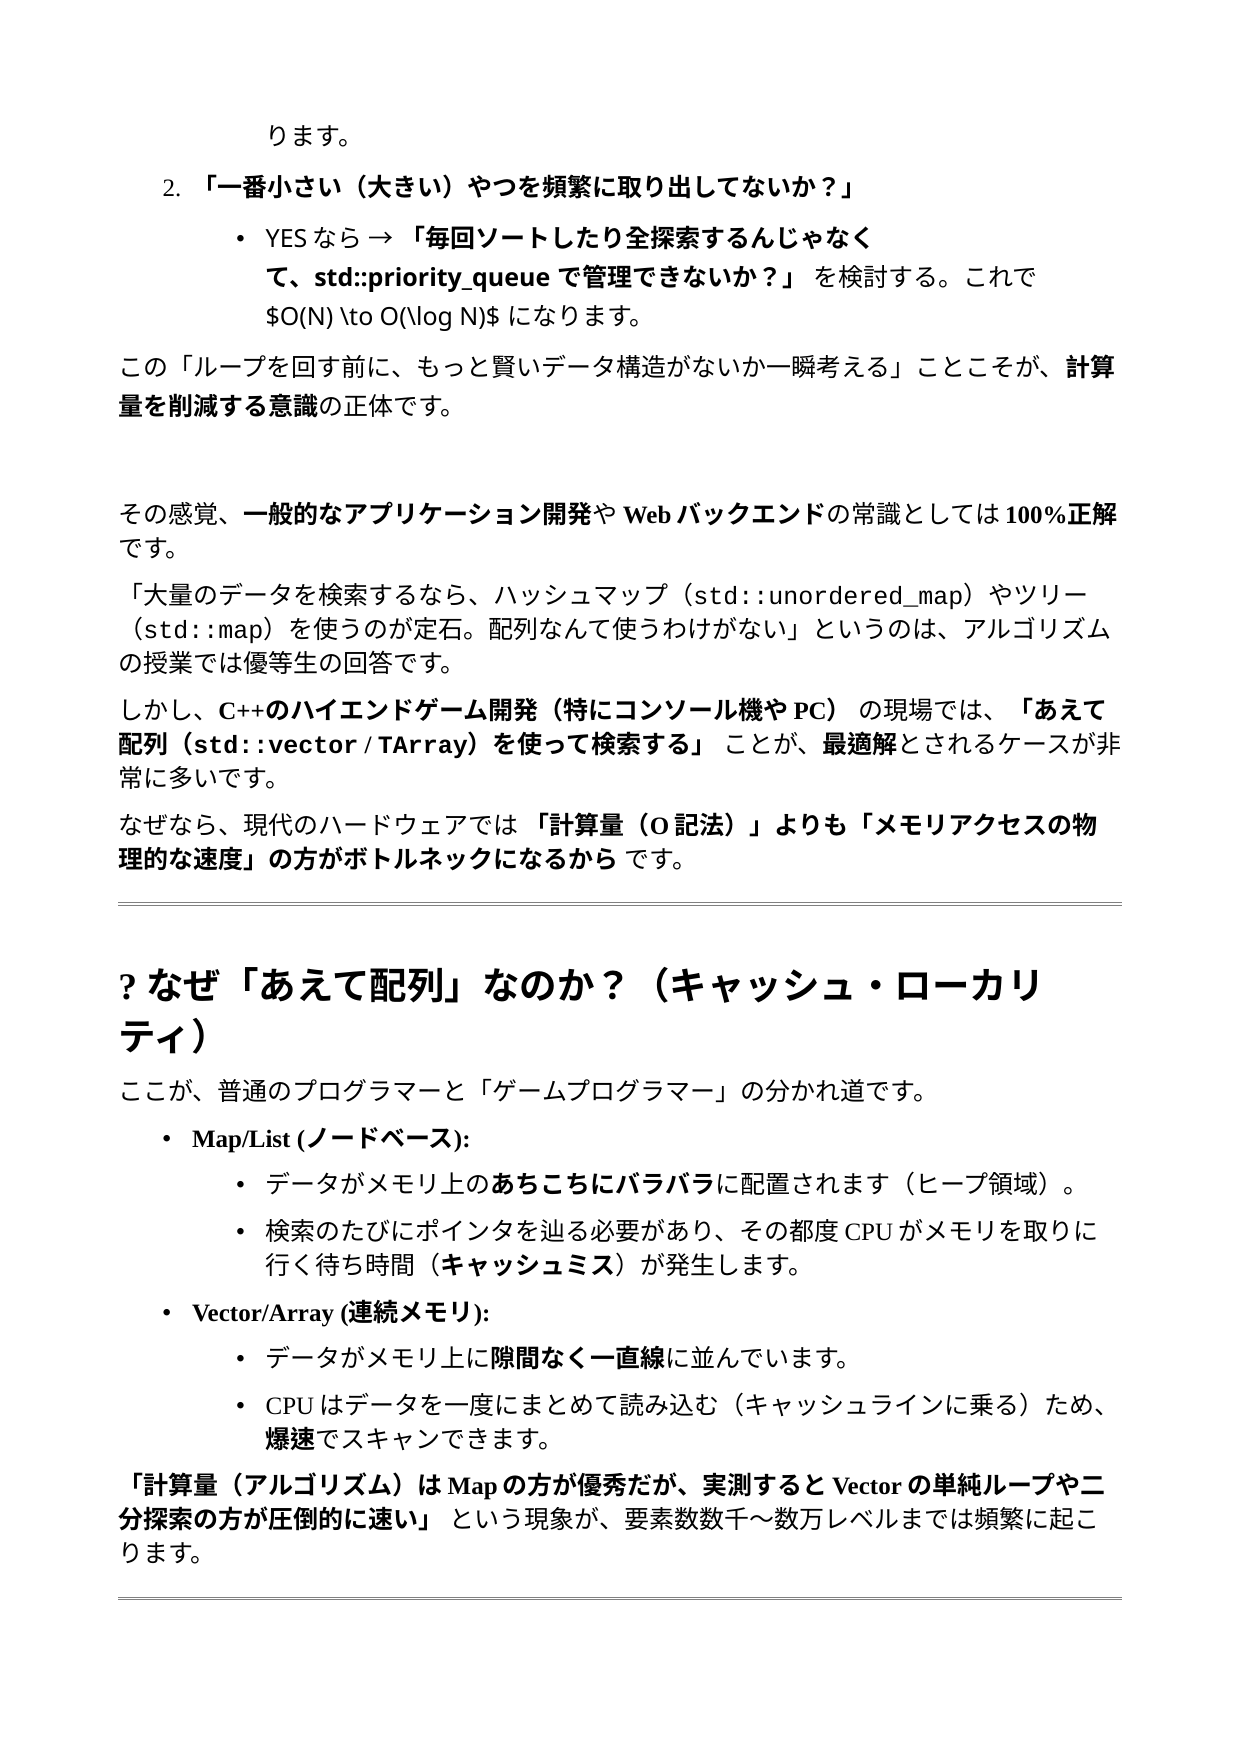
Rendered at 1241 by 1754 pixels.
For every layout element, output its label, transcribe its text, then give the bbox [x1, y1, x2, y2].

list ります。 [236, 118, 1122, 152]
list データがメモリ上に隙間なく一直線に並んでいます。 [236, 1341, 1122, 1375]
text この「ループを回す前に、もっと賢いデータ構造がないか一瞬考える」ことこそが、計算量を削減する意識の正体です。 [118, 349, 1122, 422]
list Map/List (ノードベース): [162, 1120, 1122, 1154]
list CPUはデータを一度にまとめて読み込む（キャッシュラインに乗る）ため、爆速でスキャンできます。 [236, 1387, 1122, 1455]
text その感覚、一般的なアプリケーション開発やWebバックエンドの常識としては100%正解です。 [118, 497, 1122, 565]
list データがメモリ上のあちこちにバラバラに配置されます（ヒープ領域）。 [236, 1167, 1122, 1201]
text ここが、普通のプログラマーと「ゲームプログラマー」の分かれ道です。 [118, 1074, 1122, 1108]
text しかし、C++のハイエンドゲーム開発（特にコンソール機やPC） の現場では、「あえて配列（std::vector / TArray）を使って検索する」 ことが、最適解とされるケースが非常に多いです。 [118, 693, 1122, 795]
list 「一番小さい（大きい）やつを頻繁に取り出してないか？」 [162, 169, 1122, 203]
text 「計算量（アルゴリズム）はMapの方が優秀だが、実測するとVectorの単純ループや二分探索の方が圧倒的に速い」 という現象が、要素数数千～数万レベルまでは頻繁に起こります。 [118, 1468, 1122, 1570]
list Vector/Array (連続メモリ): [162, 1294, 1122, 1328]
subtitle ? なぜ「あえて配列」なのか？（キャッシュ・ローカリティ） [118, 959, 1122, 1061]
list 検索のたびにポインタを辿る必要があり、その都度CPUがメモリを取りに行く待ち時間（キャッシュミス）が発生します。 [236, 1213, 1122, 1282]
list YESなら → 「毎回ソートしたり全探索するんじゃなくて、std::priority_queue で管理できないか？」 を検討する。これで $O(N) \to O(\log N)$ になります。 [236, 221, 1122, 332]
text なぜなら、現代のハードウェアでは 「計算量（O記法）」よりも「メモリアクセスの物理的な速度」の方がボトルネックになるから です。 [118, 807, 1122, 876]
text 「大量のデータを検索するなら、ハッシュマップ（std::unordered_map）やツリー（std::map）を使うのが定石。配列なんて使うわけがない」というのは、アルゴリズムの授業では優等生の回答です。 [118, 577, 1122, 680]
